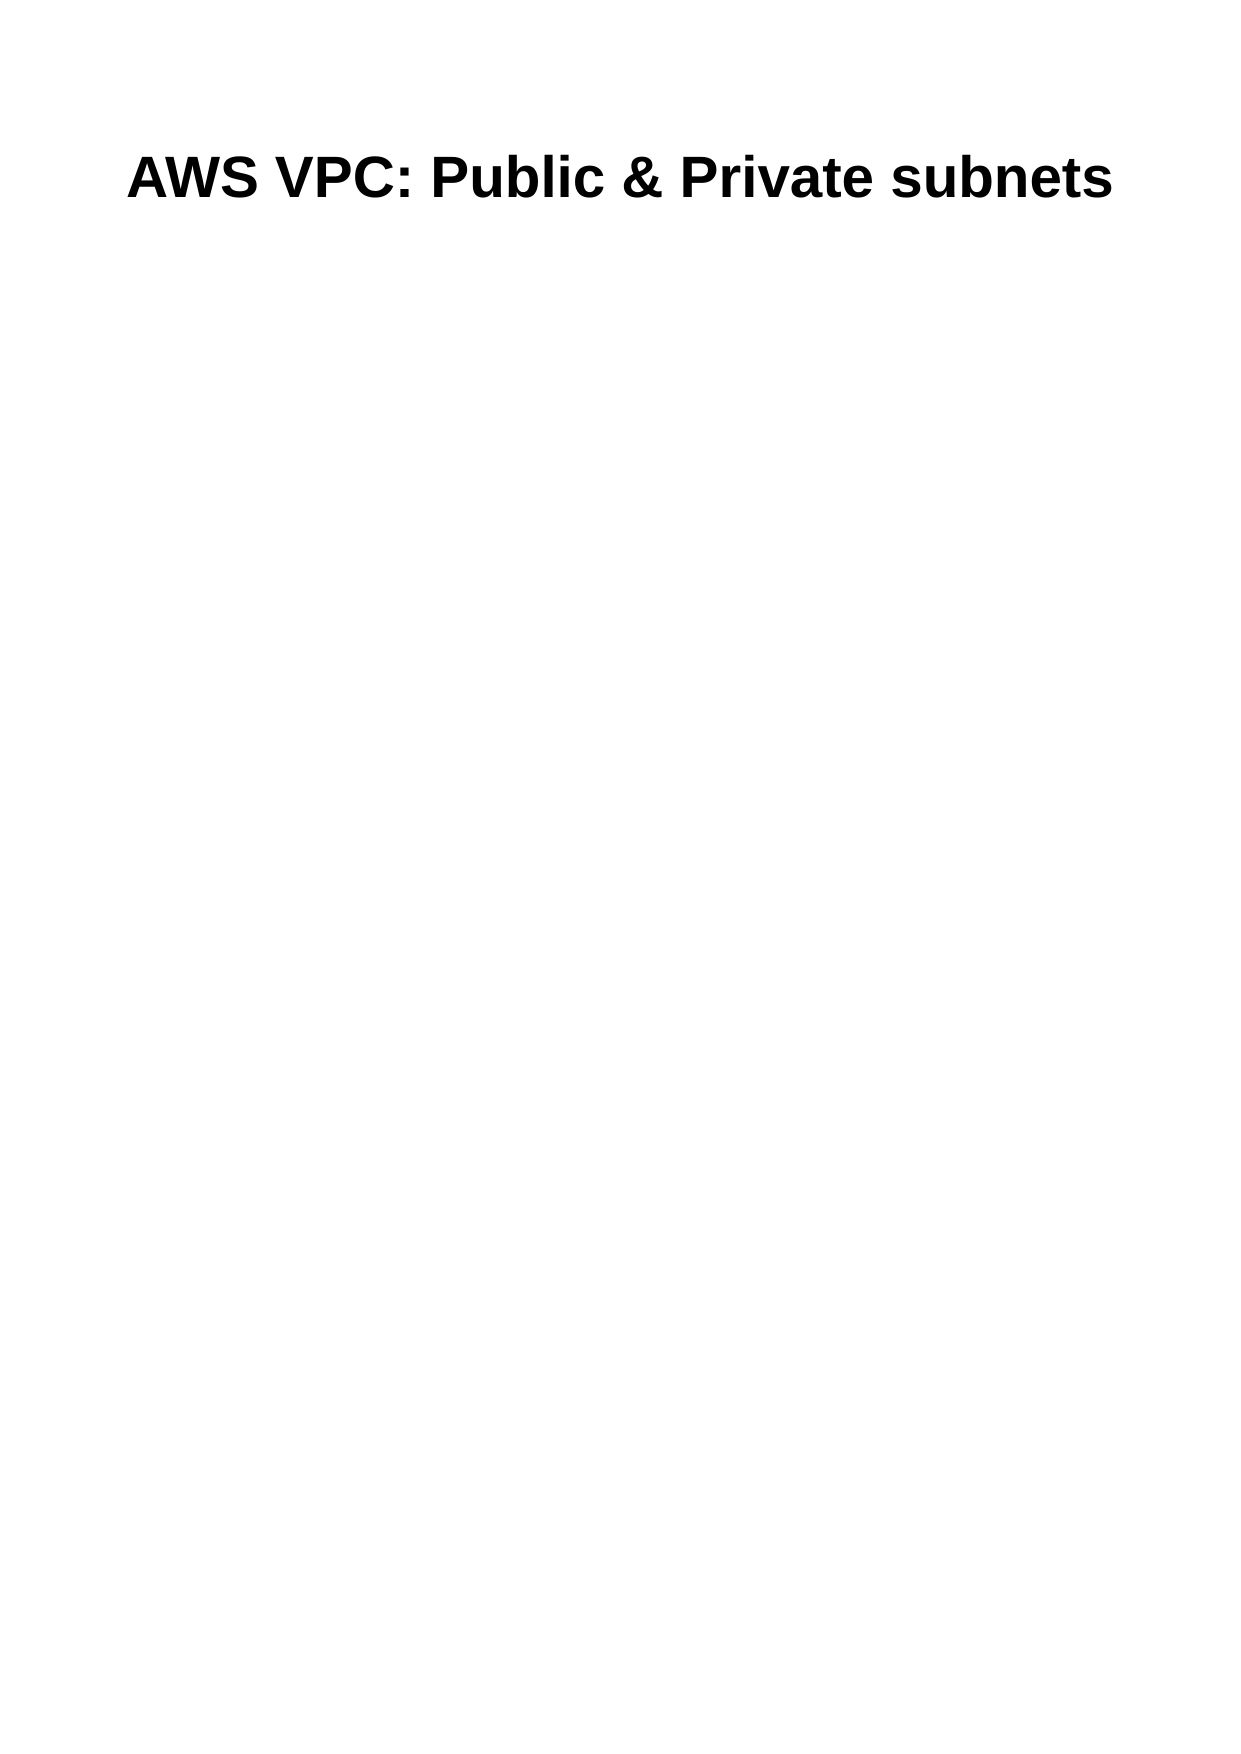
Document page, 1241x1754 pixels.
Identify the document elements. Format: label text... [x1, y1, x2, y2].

title AWS VPC: Public & Private subnets [118, 143, 1122, 210]
